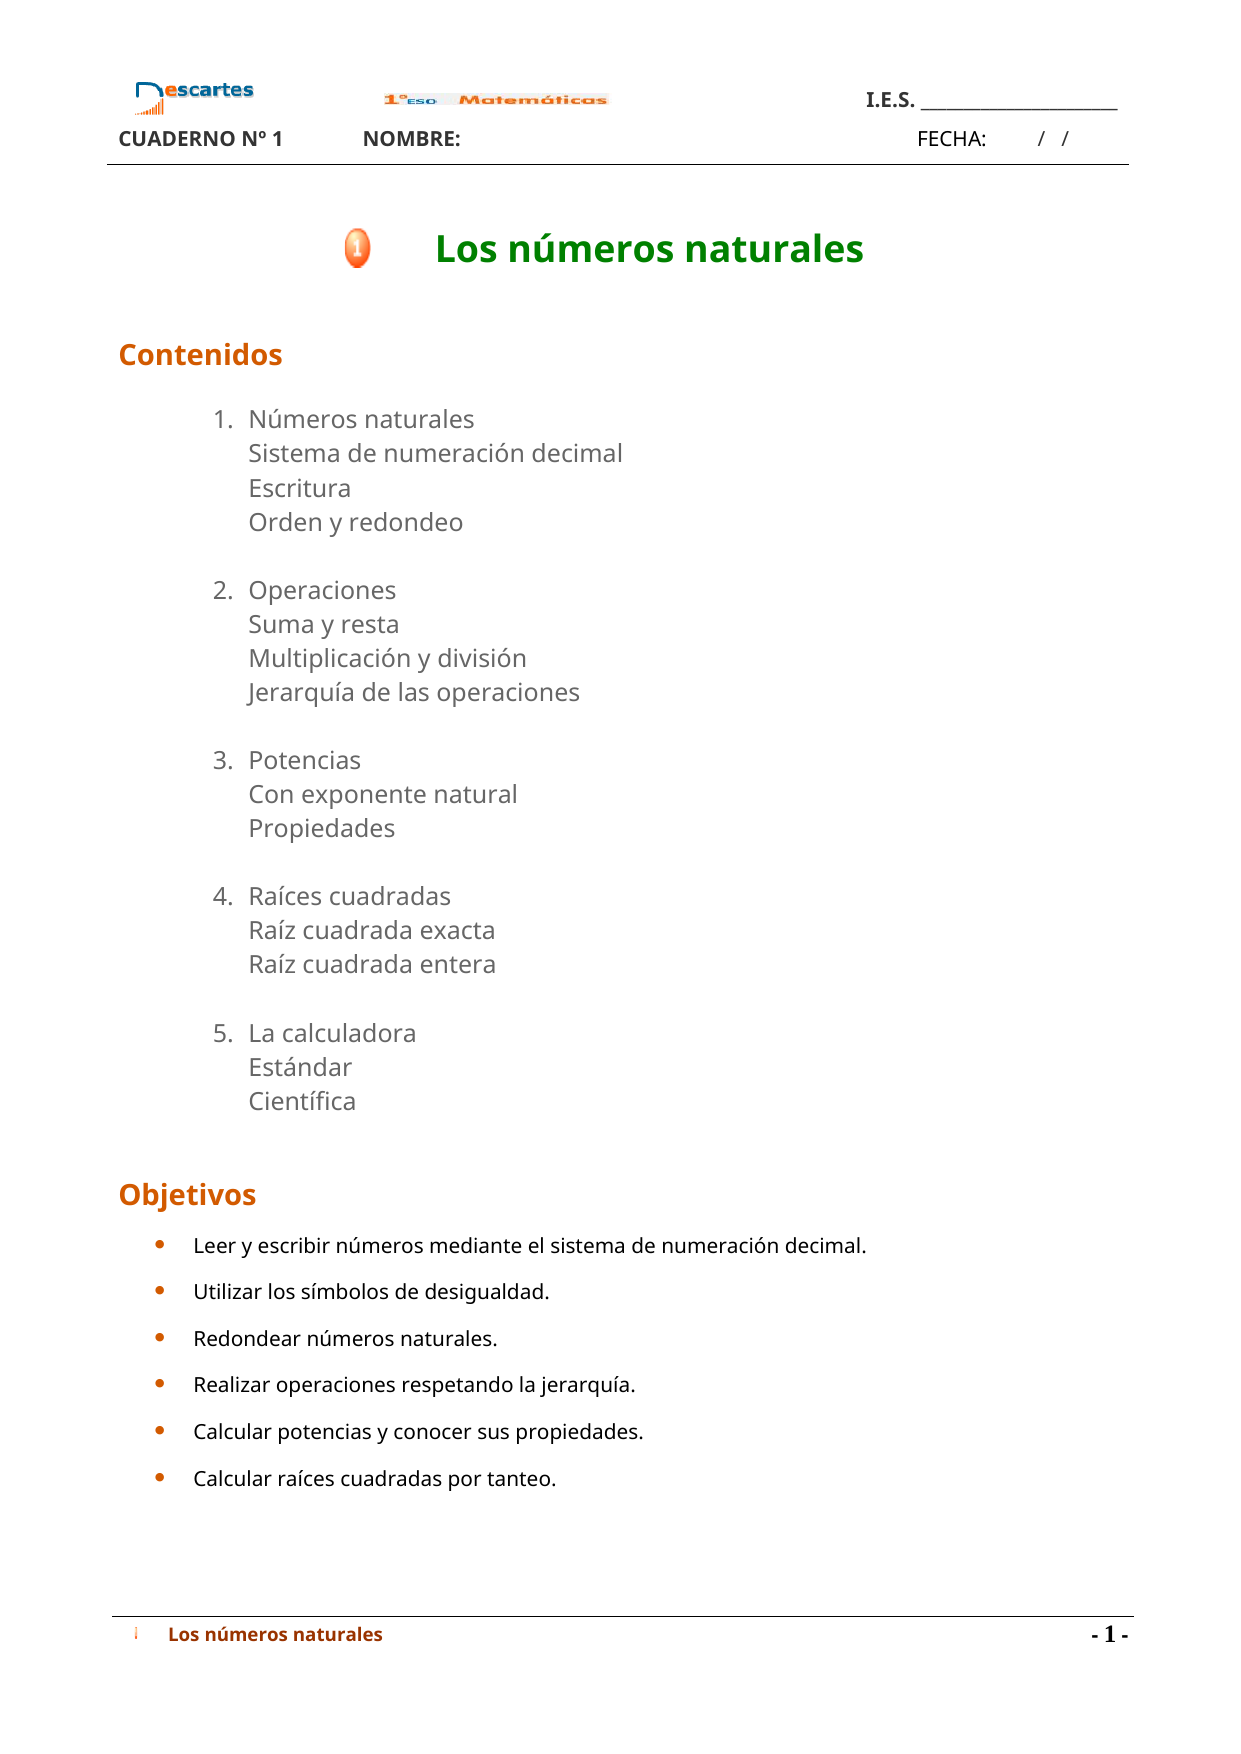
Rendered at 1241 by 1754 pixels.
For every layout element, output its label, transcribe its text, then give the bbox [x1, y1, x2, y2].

list Calcular raíces cuadradas por tanteo. [155, 1459, 1128, 1493]
list Redondear números naturales. [155, 1319, 1128, 1354]
text Raíz cuadrada exacta [213, 913, 1128, 947]
text 2. Operaciones [213, 572, 1128, 606]
text Jerarquía de las operaciones [213, 674, 1128, 709]
text 3. Potencias [213, 743, 1128, 777]
picture [134, 1626, 138, 1639]
table_header [292, 218, 423, 277]
text Contenidos [118, 334, 1128, 374]
table_header Los números naturales [423, 218, 954, 277]
text Multiplicación y división [213, 641, 1128, 674]
list Realizar operaciones respetando la jerarquía. [155, 1366, 1128, 1400]
text 1. Números naturales [213, 402, 1128, 436]
text Con exponente natural [213, 777, 1128, 811]
list Leer y escribir números mediante el sistema de numeración decimal. [155, 1226, 1128, 1261]
text Sistema de numeración decimal [213, 436, 1128, 470]
list Calcular potencias y conocer sus propiedades. [155, 1413, 1128, 1447]
text Propiedades [213, 811, 1128, 845]
text Objetivos [118, 1174, 1128, 1214]
picture [384, 93, 612, 105]
picture [344, 227, 371, 268]
list Utilizar los símbolos de desigualdad. [155, 1273, 1128, 1307]
picture [134, 82, 257, 115]
text Científica [213, 1083, 1128, 1117]
text Escritura [213, 470, 1128, 504]
text 5. La calculadora [213, 1015, 1128, 1049]
text Raíz cuadrada entera [213, 947, 1128, 981]
text Suma y resta [213, 606, 1128, 641]
text Orden y redondeo [213, 504, 1128, 538]
text Estándar [213, 1049, 1128, 1083]
text 4. Raíces cuadradas [213, 879, 1128, 913]
